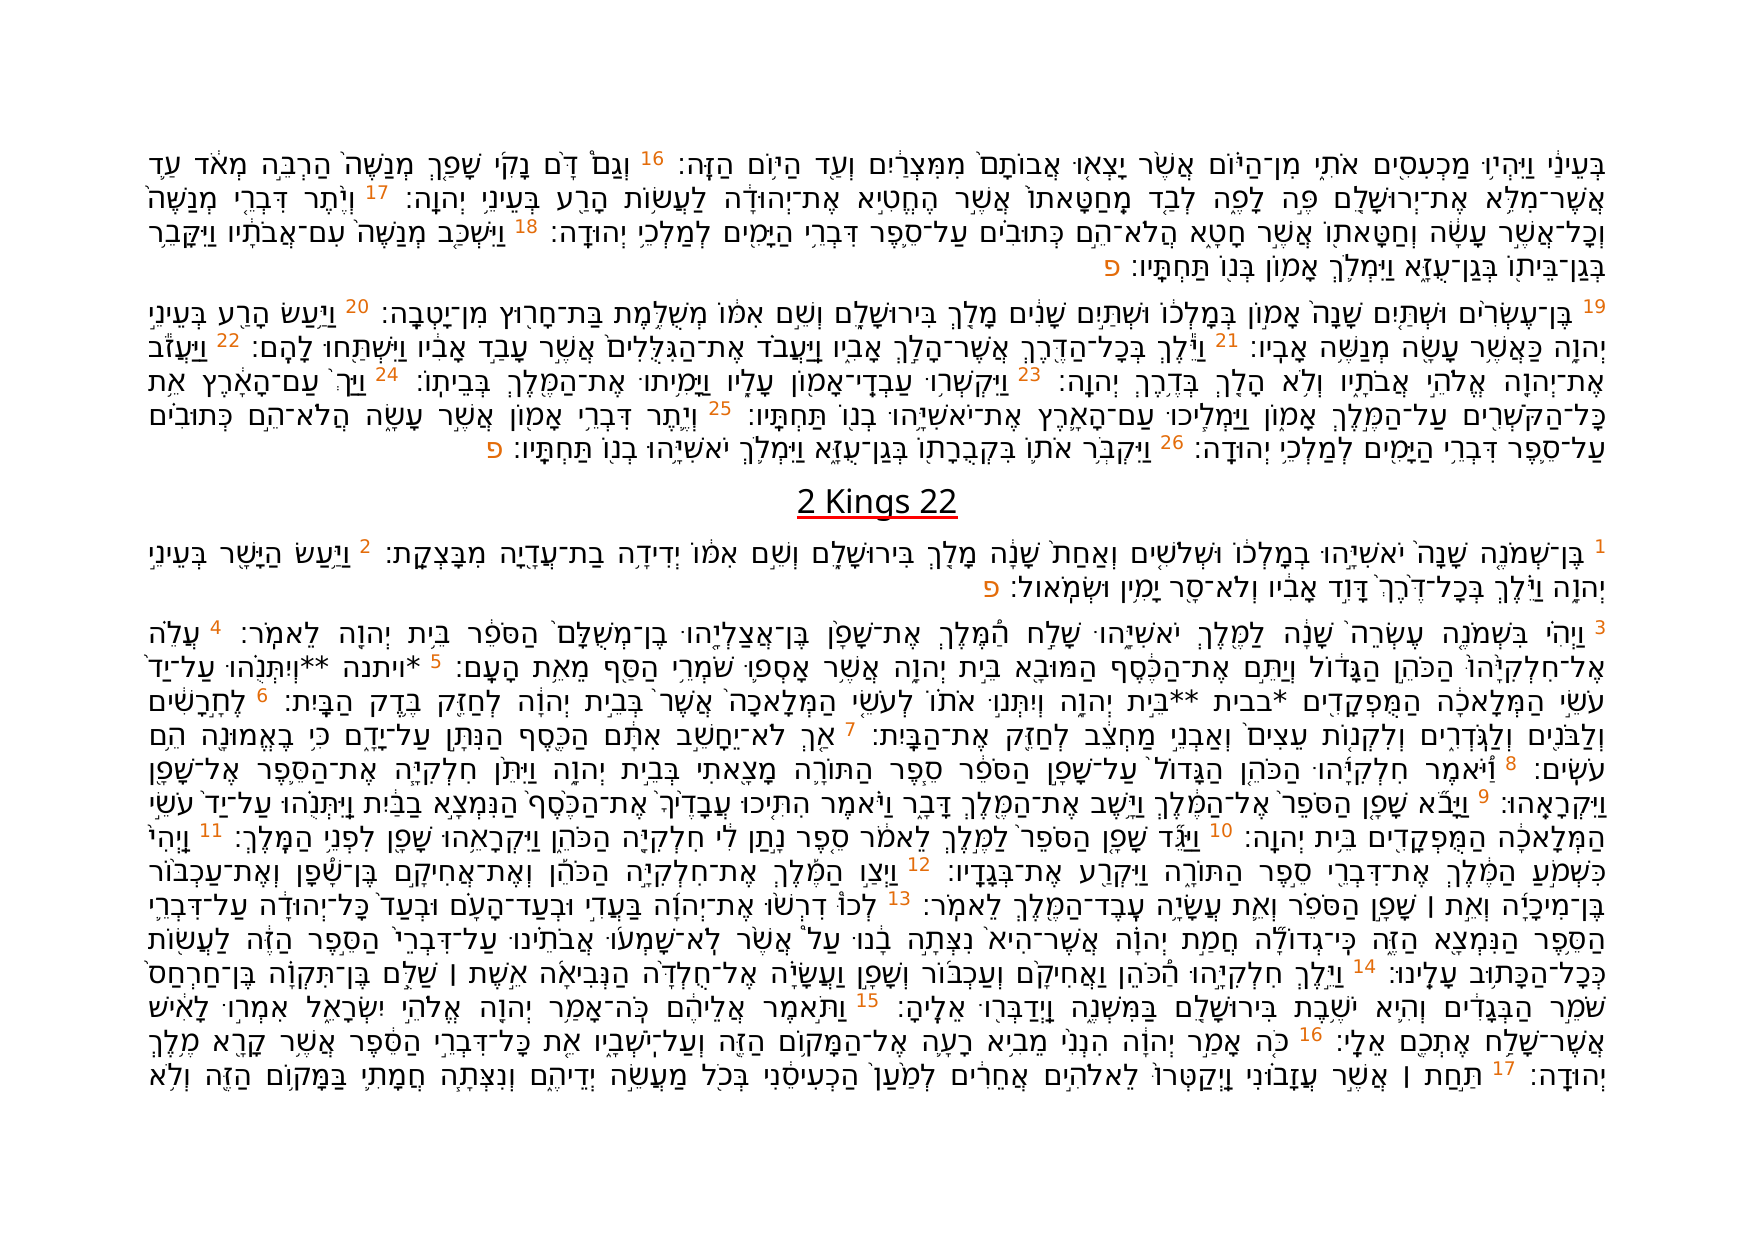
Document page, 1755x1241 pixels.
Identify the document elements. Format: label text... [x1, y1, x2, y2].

text 3 וַיְהִ֗י בִּשְׁמֹנֶ֤ה עֶשְׂרֵה֙ שָׁנָ֔ה לַמֶּ֖לֶךְ יֹאשִׁיָּ֑הוּ שָׁלַ֣ח הַ֠מֶּלֶךְ אֶת־שָׁפָ֨ן בֶּן־אֲצַלְיָ֤הוּ בֶן־מְשֻׁלָּם֙ הַסֹּפֵ֔ר בֵּ֥ית יְהוָ֖ה לֵאמֹֽר׃ ‬‬‬4 עֲלֵ֗ה אֶל־חִלְקִיָּ֙הוּ֙ הַכֹּהֵ֣ן הַגָּד֔וֹל וְיַתֵּ֣ם אֶת־הַכֶּ֔סֶף הַמּוּבָ֖א בֵּ֣ית יְהוָ֑ה אֲשֶׁ֥ר אָסְפ֛וּ שֹׁמְרֵ֥י הַסַּ֖ף מֵאֵ֥ת הָעָֽם׃ ‬‬‬5 *ויתנה **וְיִתְּנֻ֗הוּ עַל־יַד֙ עֹשֵׂ֣י הַמְּלָאכָ֔ה הַמֻּפְקָדִ֖ים *בבית **בֵּ֣ית יְהוָ֑ה וְיִתְּנ֣וּ אֹת֗וֹ לְעֹשֵׂ֤י הַמְּלָאכָה֙ אֲשֶׁר֙ בְּבֵ֣ית יְהוָ֔ה לְחַזֵּ֖ק בֶּ֥דֶק הַבָּֽיִת׃ ‬‬‬6 לֶחָ֣רָשִׁ֔ים וְלַבֹּנִ֖ים וְלַגֹּֽדְרִ֑ים וְלִקְנ֤וֹת עֵצִים֙ וְאַבְנֵ֣י מַחְצֵ֔ב לְחַזֵּ֖ק אֶת־הַבָּֽיִת׃ ‬‬‬7 אַ֚ךְ לֹא־יֵחָשֵׁ֣ב אִתָּ֔ם הַכֶּ֖סֶף הַנִּתָּ֣ן עַל־יָדָ֑ם כִּ֥י בֶאֱמוּנָ֖ה הֵ֥ם עֹשִֽׂים׃ ‬‬‬8 וַ֠יֹּאמֶר חִלְקִיָּ֜הוּ הַכֹּהֵ֤ן הַגָּדוֹל֙ עַל־שָׁפָ֣ן הַסֹּפֵ֔ר סֵ֧פֶר הַתּוֹרָ֛ה מָצָ֖אתִי בְּבֵ֣ית יְהוָ֑ה וַיִּתֵּ֨ן חִלְקִיָּ֧ה אֶת־הַסֵּ֛פֶר אֶל־שָׁפָ֖ן וַיִּקְרָאֵֽהוּ׃ ‬‬‬9 וַיָּבֹ֞א שָׁפָ֤ן הַסֹּפֵר֙ אֶל־הַמֶּ֔לֶךְ וַיָּ֥שֶׁב אֶת־הַמֶּ֖לֶךְ דָּבָ֑ר וַיֹּ֗אמֶר הִתִּ֤יכוּ עֲבָדֶ֙יךָ֙ אֶת־הַכֶּ֙סֶף֙ הַנִּמְצָ֣א בַבַּ֔יִת וַֽיִּתְּנֻ֗הוּ עַל־יַד֙ עֹשֵׂ֣י הַמְּלָאכָ֔ה הַמֻּפְקָדִ֖ים בֵּ֥ית יְהוָֽה׃ ‬‬‬10 וַיַּגֵּ֞ד שָׁפָ֤ן הַסֹּפֵר֙ לַמֶּ֣לֶךְ לֵאמֹ֔ר סֵ֚פֶר נָ֣תַן לִ֔י חִלְקִיָּ֖ה הַכֹּהֵ֑ן וַיִּקְרָאֵ֥הוּ שָׁפָ֖ן לִפְנֵ֥י הַמֶּֽלֶךְ׃ ‬‬‬11 וַֽיְהִי֙ כִּשְׁמֹ֣עַ הַמֶּ֔לֶךְ אֶת־דִּבְרֵ֖י סֵ֣פֶר הַתּוֹרָ֑ה וַיִּקְרַ֖ע אֶת־בְּגָדָֽיו׃ ‬‬‬12 וַיְצַ֣ו הַמֶּ֡לֶךְ אֶת־חִלְקִיָּ֣ה הַכֹּהֵ֡ן וְאֶת־אֲחִיקָ֣ם בֶּן־שָׁ֠פָן וְאֶת־עַכְבּ֨וֹר בֶּן־מִיכָיָ֜ה וְאֵ֣ת ׀ שָׁפָ֣ן הַסֹּפֵ֗ר וְאֵ֛ת עֲשָׂיָ֥ה עֶֽבֶד־הַמֶּ֖לֶךְ לֵאמֹֽר׃ ‬‬‬13 לְכוּ֩ דִרְשׁ֨וּ אֶת־יְהוָ֜ה בַּעֲדִ֣י וּבְעַד־הָעָ֗ם וּבְעַד֙ כָּל־יְהוּדָ֔ה עַל־דִּבְרֵ֛י הַסֵּ֥פֶר הַנִּמְצָ֖א הַזֶּ֑ה כִּֽי־גְדוֹלָ֞ה חֲמַ֣ת יְהוָ֗ה אֲשֶׁר־הִיא֙ נִצְּתָ֣ה בָ֔נוּ עַל֩ אֲשֶׁ֨ר לֹֽא־שָׁמְע֜וּ אֲבֹתֵ֗ינוּ עַל־דִּבְרֵי֙ הַסֵּ֣פֶר הַזֶּ֔ה לַעֲשׂ֖וֹת כְּכָל־הַכָּת֥וּב עָלֵֽינוּ׃ ‬‬‬14 וַיֵּ֣לֶךְ חִלְקִיָּ֣הוּ הַ֠כֹּהֵן וַאֲחִיקָ֨ם וְעַכְבּ֜וֹר וְשָׁפָ֣ן וַעֲשָׂיָ֗ה אֶל־חֻלְדָּ֨ה הַנְּבִיאָ֜ה אֵ֣שֶׁת ׀ שַׁלֻּ֣ם בֶּן־תִּקְוָ֗ה בֶּן־חַרְחַס֙ שֹׁמֵ֣ר הַבְּגָדִ֔ים וְהִ֛יא יֹשֶׁ֥בֶת בִּירוּשָׁלַ֖͏ִם בַּמִּשְׁנֶ֑ה וַֽיְדַבְּר֖וּ אֵלֶֽיהָ׃ ‬‬‬15 וַתֹּ֣אמֶר אֲלֵיהֶ֔ם כֹּֽה־אָמַ֥ר יְהוָ֖ה אֱלֹהֵ֣י יִשְׂרָאֵ֑ל אִמְר֣וּ לָאִ֔ישׁ אֲשֶׁר־שָׁלַ֥ח אֶתְכֶ֖ם אֵלָֽי׃ ‬‬‬16 כֹּ֚ה אָמַ֣ר יְהוָ֔ה הִנְנִ֨י מֵבִ֥יא רָעָ֛ה אֶל־הַמָּק֥וֹם הַזֶּ֖ה וְעַל־יֹֽשְׁבָ֑יו אֵ֚ת כָּל־דִּבְרֵ֣י הַסֵּ֔פֶר אֲשֶׁ֥ר קָרָ֖א מֶ֥לֶךְ יְהוּדָֽה׃ ‬‬‬17 תַּ֣חַת ׀ אֲשֶׁ֣ר עֲזָב֗וּנִי וַֽיְקַטְּרוּ֙ לֵאלֹהִ֣ים אֲחֵרִ֔ים לְמַ֙עַן֙ הַכְעִיסֵ֔נִי בְּכֹ֖ל מַעֲשֵׂ֣ה יְדֵיהֶ֑ם וְנִצְּתָ֧ה חֲמָתִ֛י בַּמָּק֥וֹם הַזֶּ֖ה וְלֹ֥א תִכְבֶּֽה׃ ‬‬‬18 וְאֶל־מֶ֣לֶךְ יְהוּדָ֗ה הַשֹּׁלֵ֤חַ אֶתְכֶם֙ לִדְרֹ֣שׁ אֶת־יְהוָ֔ה כֹּ֥ה תֹאמְר֖וּ אֵלָ֑יו כֹּֽה־אָמַ֤ר יְהוָה֙ אֱלֹהֵ֣י יִשְׂרָאֵ֔ל הַדְּבָרִ֖ים אֲשֶׁ֥ר שָׁמָֽעְתָּ׃ ‬‬‬19 יַ֠עַן רַךְ־לְבָ֨בְךָ֜ וַתִּכָּנַ֣ע ׀ מִפְּנֵ֣י יְהוָ֗ה בְּֽשָׁמְעֲךָ֡ אֲשֶׁ֣ר דִּבַּרְתִּי֩ עַל־הַמָּק֨וֹם הַזֶּ֜ה וְעַל־יֹשְׁבָ֗יו לִהְי֤וֹת לְשַׁמָּה֙ וְלִקְלָלָ֔ה וַתִּקְרַע֙ אֶת־בְּגָדֶ֔יךָ וַתִּבְכֶּ֖ה לְפָנָ֑י וְגַ֧ם אָנֹכִ֛י שָׁמַ֖עְתִּי נְאֻם־יְהוָֽה׃ ‬‬‬20 לָכֵן֩ הִנְנִ֨י אֹֽסִפְךָ֜ עַל־אֲבֹתֶ֗יךָ וְנֶאֱסַפְתָּ֣ אֶל־קִבְרֹתֶיךָ֮ בְּשָׁלוֹם֒ וְלֹא־תִרְאֶ֣ינָה עֵינֶ֔יךָ בְּכֹל֙ הָֽרָעָ֔ה אֲשֶׁר־אֲנִ֥י מֵבִ֖יא עַל־הַמָּק֣וֹם הַזֶּ֑ה וַיָּשִׁ֥יבוּ אֶת־הַמֶּ֖לֶךְ דָּבָֽר׃ ‬‬‬‬‬‬‬‬‬‬‬‬‬‬‬‬‬‬‬‬‬ [148, 617, 1606, 1092]
text 19 בֶּן־עֶשְׂרִ֨ים וּשְׁתַּ֤יִם שָׁנָה֙ אָמ֣וֹן בְּמָלְכ֔וֹ וּשְׁתַּ֣יִם שָׁנִ֔ים מָלַ֖ךְ בִּירוּשָׁלָ֑͏ִם וְשֵׁ֣ם אִמּ֔וֹ מְשֻׁלֶּ֥מֶת בַּת־חָר֖וּץ מִן־יָטְבָֽה׃ ‬‬‬20 וַיַּ֥עַשׂ הָרַ֖ע בְּעֵינֵ֣י יְהוָ֑ה כַּאֲשֶׁ֥ר עָשָׂ֖ה מְנַשֶּׁ֥ה אָבִֽיו׃ ‬‬‬21 וַיֵּ֕לֶךְ בְּכָל־הַדֶּ֖רֶךְ אֲשֶׁר־הָלַ֣ךְ אָבִ֑יו וַֽיַּעֲבֹ֗ד אֶת־הַגִּלֻּלִים֙ אֲשֶׁ֣ר עָבַ֣ד אָבִ֔יו וַיִּשְׁתַּ֖חוּ לָהֶֽם׃ ‬‬‬22 וַיַּעֲזֹ֕ב אֶת־יְהוָ֖ה אֱלֹהֵ֣י אֲבֹתָ֑יו וְלֹ֥א הָלַ֖ךְ בְּדֶ֥רֶךְ יְהוָֽה׃ ‬‬‬23 וַיִּקְשְׁר֥וּ עַבְדֵֽי־אָמ֖וֹן עָלָ֑יו וַיָּמִ֥יתוּ אֶת־הַמֶּ֖לֶךְ בְּבֵיתֽוֹ׃ ‬‬‬24 וַיַּךְ֙ עַם־הָאָ֔רֶץ אֵ֥ת כָּל־הַקֹּשְׁרִ֖ים עַל־הַמֶּ֣לֶךְ אָמ֑וֹן וַיַּמְלִ֧יכוּ עַם־הָאָ֛רֶץ אֶת־יֹאשִׁיָּ֥הוּ בְנ֖וֹ תַּחְתָּֽיו׃ ‬‬‬25 וְיֶ֛תֶר דִּבְרֵ֥י אָמ֖וֹן אֲשֶׁ֣ר עָשָׂ֑ה הֲלֹא־הֵ֣ם כְּתוּבִ֗ים עַל־סֵ֛פֶר דִּבְרֵ֥י הַיָּמִ֖ים לְמַלְכֵ֥י יְהוּדָֽה׃ ‬‬‬26 וַיִּקְבְֹּ֥ר אֹת֛וֹ בִּקְבֻרָת֖וֹ בְּגַן־עֻזָּ֑א וַיִּמְלֹ֛ךְ יֹאשִׁיָּ֥הוּ בְנ֖וֹ תַּחְתָּֽיו׃ פ ‬‬‬‬‬‬‬‬‬‬‬‬ [148, 296, 1606, 466]
text 2 Kings 22‬‬ [148, 478, 1606, 524]
text 12 לָכֵ֗ן כֹּֽה־אָמַ֤ר יְהוָה֙ אֱלֹהֵ֣י יִשְׂרָאֵ֔ל הִנְנִי֙ מֵבִ֣יא רָעָ֔ה עַל־יְרוּשָׁלַ֖͏ִם וִֽיהוּדָ֑ה אֲשֶׁר֙ כָּל־*שמעיו **שֹׁ֣מְעָ֔הּ תִּצַּ֖לְנָה שְׁתֵּ֥י אָזְנָֽיו׃ ‬‬‬13 וְנָטִ֣יתִי עַל־יְרוּשָׁלִַ֗ם אֵ֚ת קָ֣ו שֹֽׁמְר֔וֹן וְאֶת־מִשְׁקֹ֖לֶת בֵּ֣ית אַחְאָ֑ב וּמָחִ֨יתִי אֶת־יְרוּשָׁלִַ֜ם כַּֽאֲשֶׁר־יִמְחֶ֤ה אֶת־הַצַּלַּ֙חַת֙ מָחָ֔ה וְהָפַ֖ךְ עַל־פָּנֶֽיהָ׃ ‬‬‬14 וְנָטַשְׁתִּ֗י אֵ֚ת שְׁאֵרִ֣ית נַחֲלָתִ֔י וּנְתַתִּ֖ים בְּיַ֣ד אֹֽיְבֵיהֶ֑ם וְהָי֥וּ לְבַ֛ז וְלִמְשִׁסָּ֖ה לְכָל־אֹיְבֵיהֶֽם׃ ‬‬‬15 יַ֗עַן אֲשֶׁ֨ר עָשׂ֤וּ אֶת־הָרַע֙ בְּעֵינַ֔י וַיִּהְי֥וּ מַכְעִסִ֖ים אֹתִ֑י מִן־הַיּ֗וֹם אֲשֶׁ֨ר יָצְא֤וּ אֲבוֹתָם֙ מִמִּצְרַ֔יִם וְעַ֖ד הַיּ֥וֹם הַזֶּֽה׃ ‬‬‬16 וְגַם֩ דָּ֨ם נָקִ֜י שָׁפַ֤ךְ מְנַשֶּׁה֙ הַרְבֵּ֣ה מְאֹ֔ד עַ֛ד אֲשֶׁר־מִלֵּ֥א אֶת־יְרוּשָׁלַ֖͏ִם פֶּ֣ה לָפֶ֑ה לְבַ֤ד מֵֽחַטָּאתוֹ֙ אֲשֶׁ֣ר הֶחֱטִ֣יא אֶת־יְהוּדָ֔ה לַעֲשׂ֥וֹת הָרַ֖ע בְּעֵינֵ֥י יְהוָֽה׃ ‬‬‬17 וְיֶ֨תֶר דִּבְרֵ֤י מְנַשֶּׁה֙ וְכָל־אֲשֶׁ֣ר עָשָׂ֔ה וְחַטָּאת֖וֹ אֲשֶׁ֣ר חָטָ֑א הֲלֹא־הֵ֣ם כְּתוּבִ֗ים עַל־סֵ֛פֶר דִּבְרֵ֥י הַיָּמִ֖ים לְמַלְכֵ֥י יְהוּדָֽה׃ ‬‬‬18 וַיִּשְׁכַּ֤ב מְנַשֶּׁה֙ עִם־אֲבֹתָ֔יו וַיִּקָּבֵ֥ר בְּגַן־בֵּית֖וֹ בְּגַן־עֻזָּ֑א וַיִּמְלֹ֛ךְ אָמ֥וֹן בְּנ֖וֹ תַּחְתָּֽיו׃ פ ‬‬‬‬‬‬‬‬‬‬ [148, 148, 1606, 283]
text 1 בֶּן־שְׁמֹנֶ֤ה שָׁנָה֙ יֹאשִׁיָּ֣הוּ בְמָלְכ֔וֹ וּשְׁלֹשִׁ֤ים וְאַחַת֙ שָׁנָ֔ה מָלַ֖ךְ בִּירוּשָׁלָ֑͏ִם וְשֵׁ֣ם אִמּ֔וֹ יְדִידָ֥ה בַת־עֲדָ֖יָה מִבָּצְקַֽת׃ 2 וַיַּ֥עַשׂ הַיָּשָׁ֖ר בְּעֵינֵ֣י יְהוָ֑ה וַיֵּ֗לֶךְ בְּכָל־דֶּ֙רֶךְ֙ דָּוִ֣ד אָבִ֔יו וְלֹא־סָ֖ר יָמִ֥ין וּשְׂמֹֽאול׃ פ ‬‬‬‬ [148, 536, 1606, 604]
